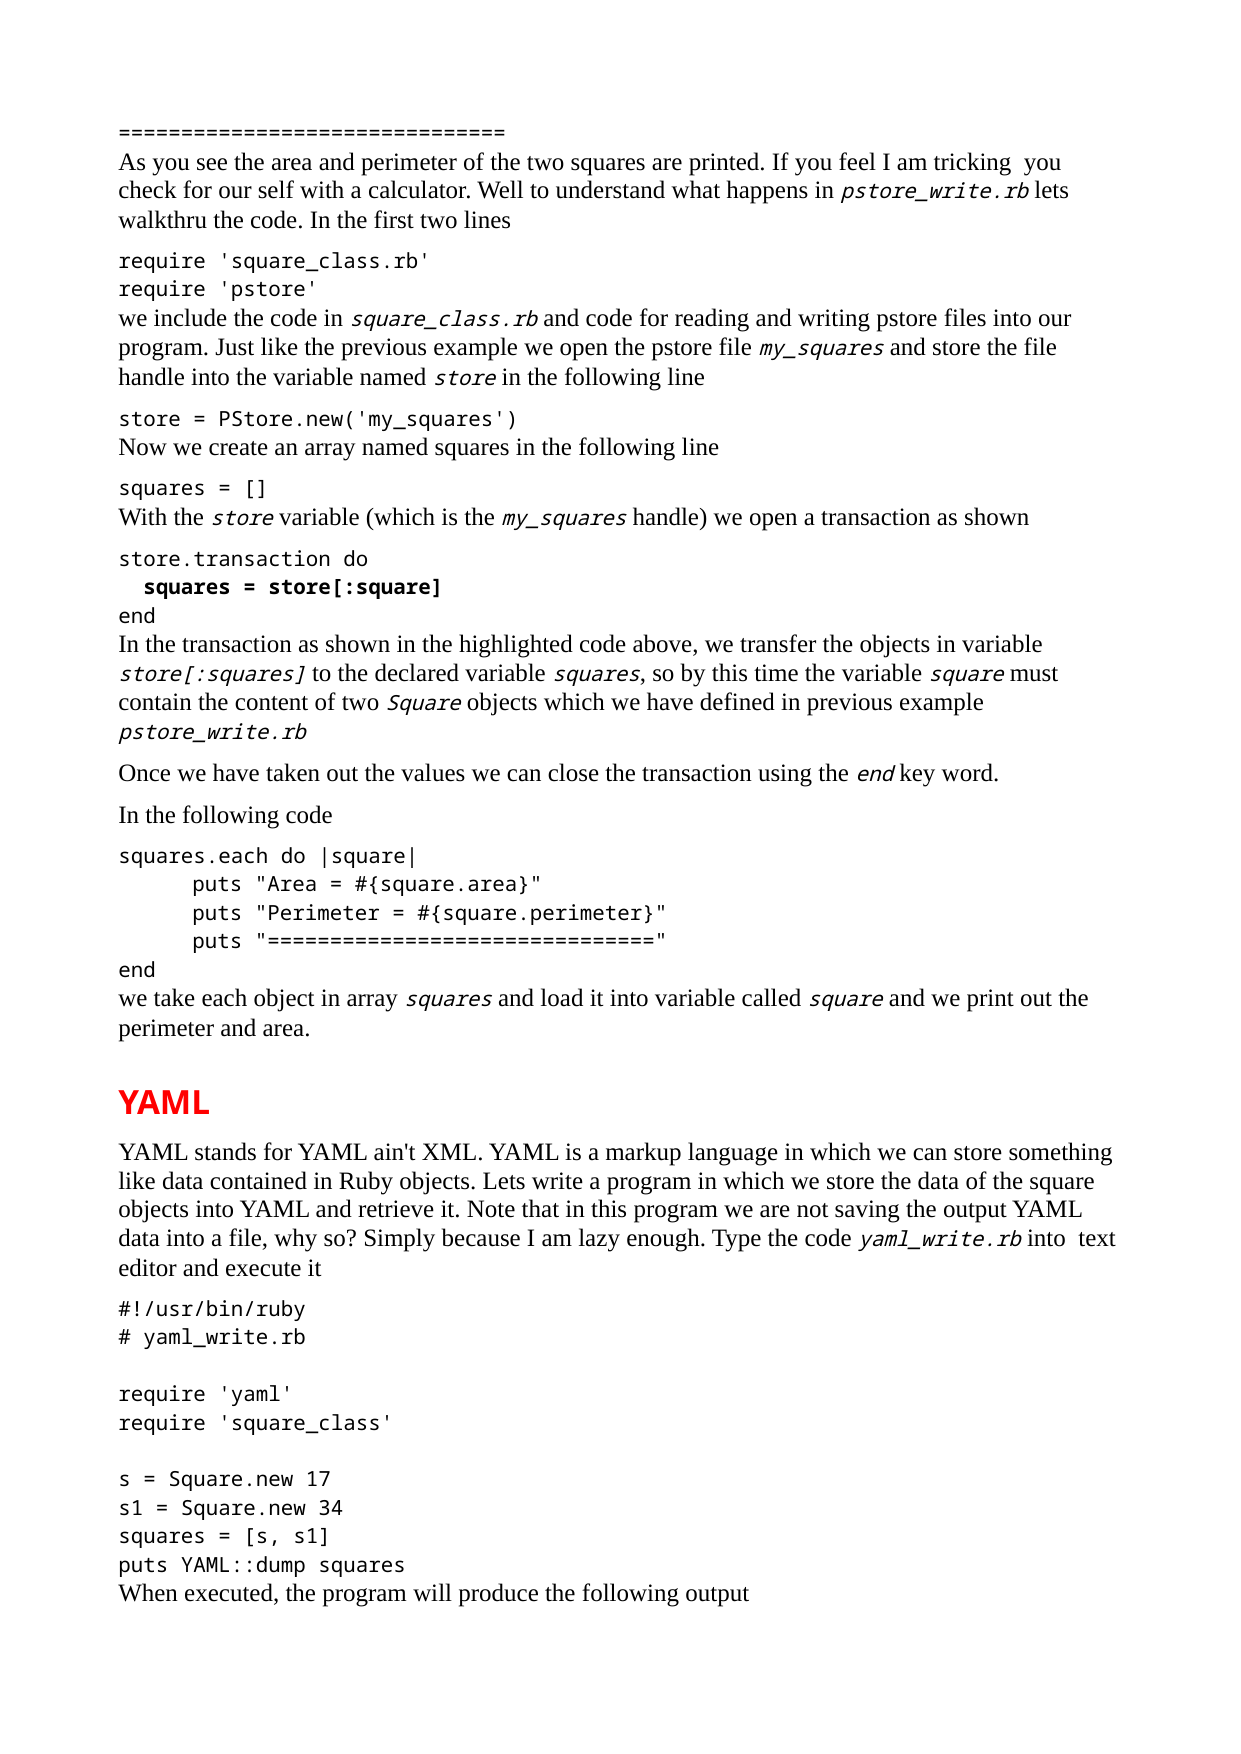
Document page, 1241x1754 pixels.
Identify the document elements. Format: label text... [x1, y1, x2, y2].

text store.transaction do [118, 544, 1122, 572]
text s = Square.new 17 [118, 1464, 1122, 1493]
text end [118, 601, 1122, 629]
text puts YAML::dump squares [118, 1550, 1122, 1578]
subtitle YAML [118, 1079, 1122, 1124]
text =============================== [118, 118, 1122, 147]
text end [118, 955, 1122, 983]
text # yaml_write.rb [118, 1322, 1122, 1351]
text squares.each do |square| [118, 841, 1122, 869]
text puts "===============================" [118, 926, 1122, 955]
text In the following code [118, 800, 1122, 829]
text squares = store[:square] [118, 572, 1122, 601]
text require 'pstore' [118, 274, 1122, 303]
text squares = [] [118, 473, 1122, 502]
text s1 = Square.new 34 [118, 1493, 1122, 1521]
text we take each object in array squares and load it into variable called square and we print out the perimeter and area. [118, 983, 1122, 1042]
text store = PStore.new('my_squares') [118, 404, 1122, 432]
text Now we create an array named squares in the following line [118, 432, 1122, 461]
text puts "Perimeter = #{square.perimeter}" [118, 898, 1122, 926]
text #!/usr/bin/ruby [118, 1294, 1122, 1322]
text require 'yaml' [118, 1379, 1122, 1408]
text puts "Area = #{square.area}" [118, 869, 1122, 898]
text YAML stands for YAML ain't XML. YAML is a markup language in which we can store something like data contained in Ruby objects. Lets write a program in which we store the data of the square objects into YAML and retrieve it. Note that in this program we are not saving the output YAML data into a file, why so? Simply because I am lazy enough. Type the code yaml_write.rb into text editor and execute it [118, 1137, 1122, 1281]
text require 'square_class' [118, 1408, 1122, 1436]
text we include the code in square_class.rb and code for reading and writing pstore files into our program. Just like the previous example we open the pstore file my_squares and store the file handle into the variable named store in the following line [118, 303, 1122, 391]
text In the transaction as shown in the highlighted code above, we transfer the objects in variable store[:squares] to the declared variable squares, so by this time the variable square must contain the content of two Square objects which we have defined in previous example pstore_write.rb [118, 629, 1122, 745]
text With the store variable (which is the my_squares handle) we open a transaction as shown [118, 502, 1122, 531]
text require 'square_class.rb' [118, 246, 1122, 274]
text Once we have taken out the values we can close the transaction using the end key word. [118, 758, 1122, 787]
text When executed, the program will produce the following output [118, 1578, 1122, 1607]
text As you see the area and perimeter of the two squares are printed. If you feel I am tricking you check for our self with a calculator. Well to understand what happens in pstore_write.rb lets walkthru the code. In the first two lines [118, 147, 1122, 233]
text squares = [s, s1] [118, 1521, 1122, 1550]
